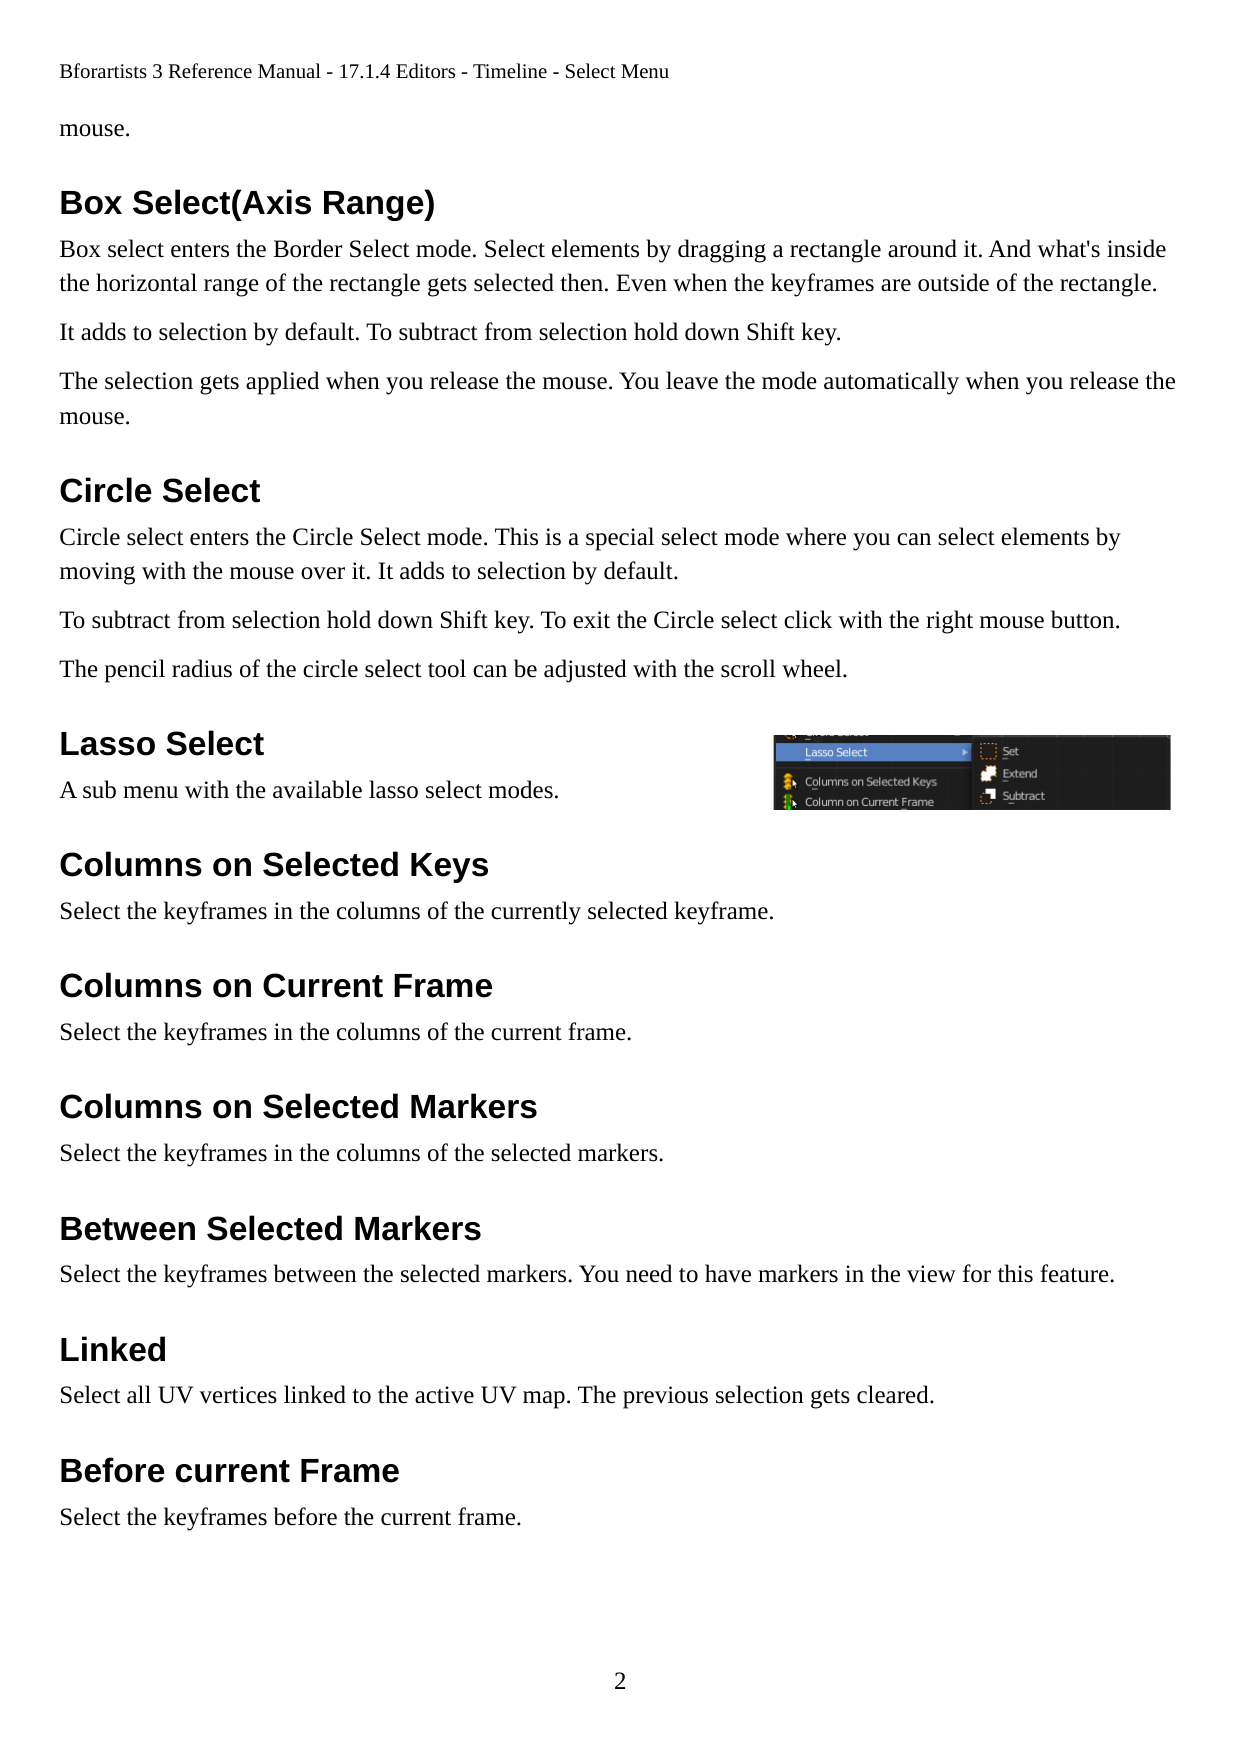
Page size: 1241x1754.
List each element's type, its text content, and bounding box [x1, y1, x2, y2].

text Circle select enters the Circle Select mode. This is a special select mode where you can select elements by moving with the mouse over it. It adds to selection by default. [59, 522, 1181, 585]
subtitle Columns on Current Frame [59, 966, 1181, 1005]
subtitle Before current Frame [59, 1451, 1181, 1489]
text Box select enters the Border Select mode. Select elements by dragging a rectangle around it. And what's inside the horizontal range of the rectangle gets selected then. Even when the keyframes are outside of the rectangle. [59, 234, 1181, 297]
text Select the keyframes before the current frame. [59, 1502, 1181, 1530]
subtitle Circle Select [59, 471, 1181, 509]
text Select all UV vertices linked to the active UV map. The previous selection gets cleared. [59, 1381, 1181, 1409]
text mouse. [59, 113, 1181, 141]
text To subtract from selection hold down Shift key. To exit the Circle select click with the right mouse button. [59, 605, 1181, 634]
picture [773, 735, 1171, 810]
text A sub menu with the available lasso select modes. [59, 775, 773, 804]
text Select the keyframes between the selected markers. You need to have markers in the view for this feature. [59, 1259, 1181, 1288]
subtitle Box Select(Axis Range) [59, 182, 1181, 221]
text The pencil radius of the circle select tool can be adjusted with the scroll wheel. [59, 654, 1181, 683]
text The selection gets applied when you release the mouse. You leave the mode automatically when you release the mouse. [59, 366, 1181, 429]
subtitle Between Selected Markers [59, 1208, 1181, 1247]
subtitle Lasso Select [59, 724, 1181, 763]
subtitle Columns on Selected Markers [59, 1087, 1181, 1126]
subtitle Linked [59, 1329, 1181, 1368]
text It adds to selection by default. To subtract from selection hold down Shift key. [59, 317, 1181, 346]
text Select the keyframes in the columns of the selected markers. [59, 1138, 1181, 1167]
text Select the keyframes in the columns of the current frame. [59, 1017, 1181, 1046]
text Select the keyframes in the columns of the currently selected keyframe. [59, 896, 1181, 925]
subtitle Columns on Selected Keys [59, 845, 1181, 884]
